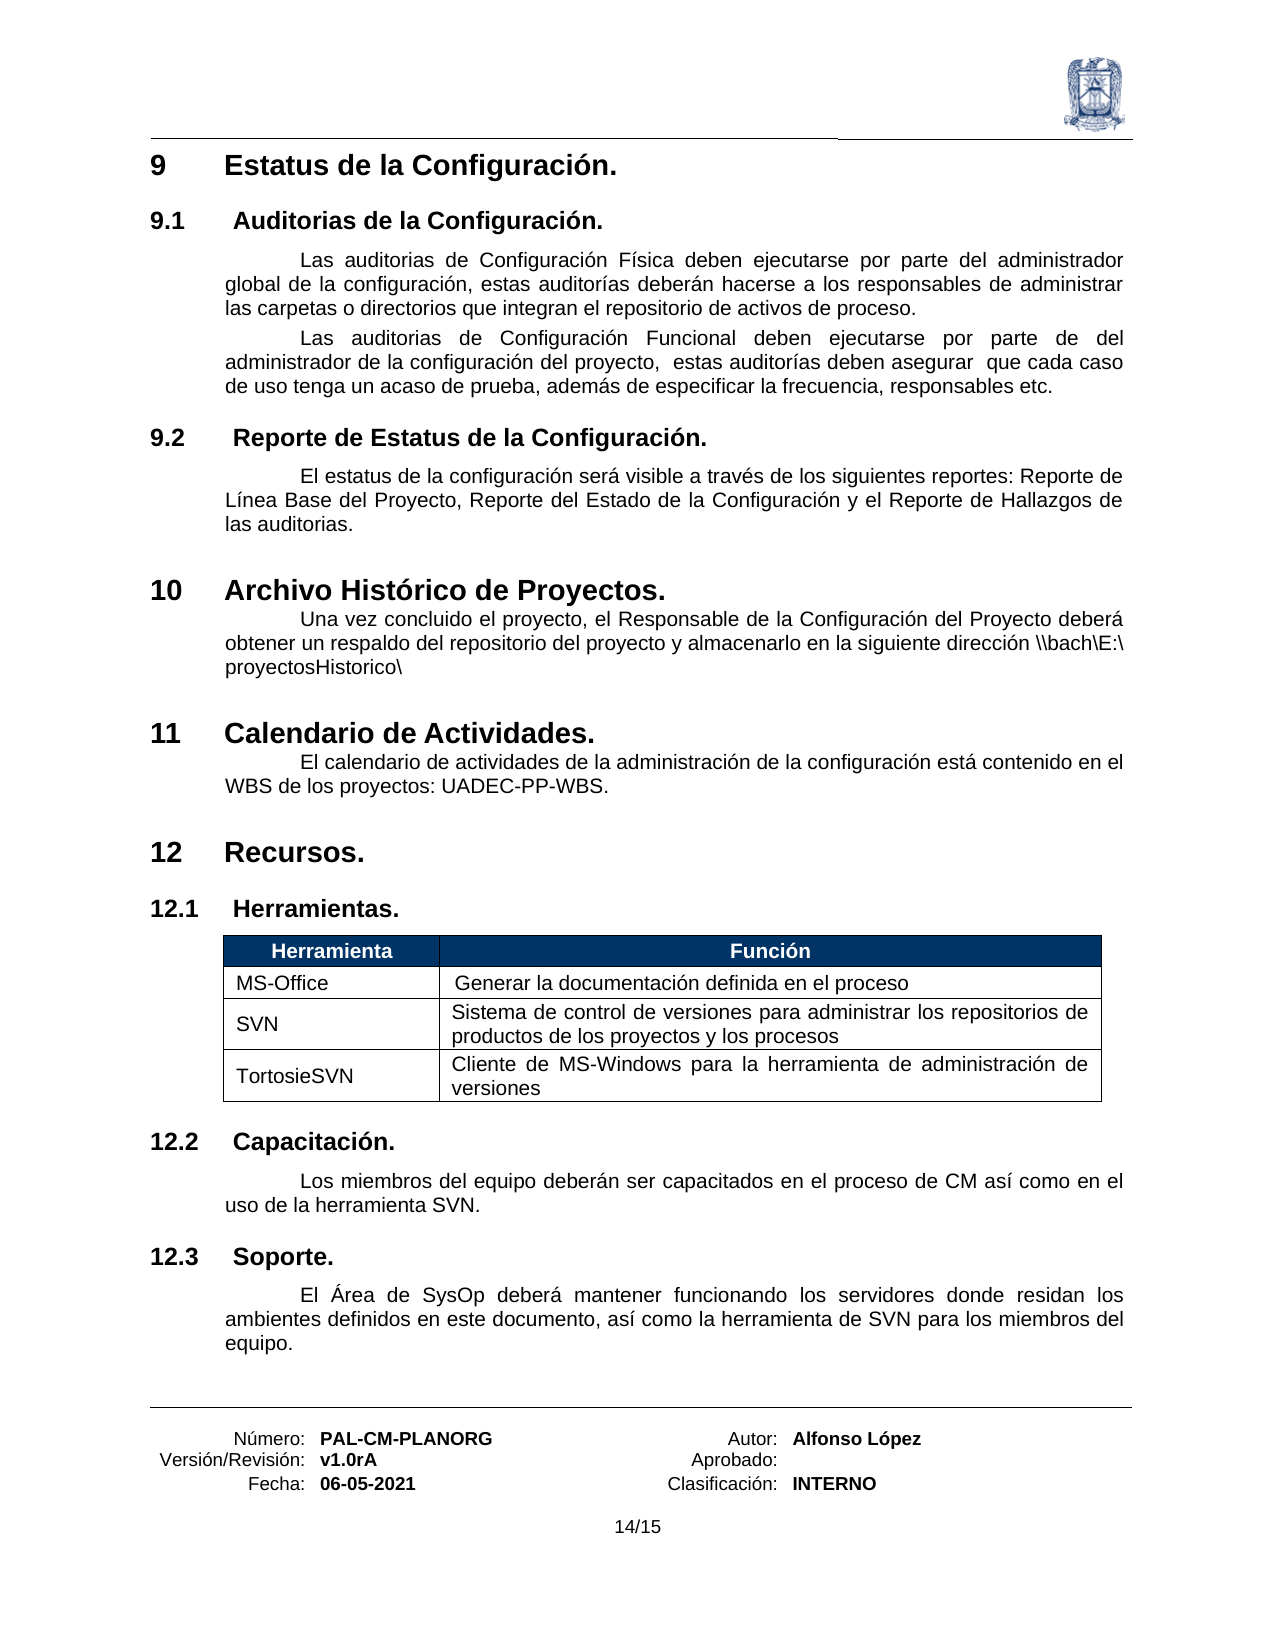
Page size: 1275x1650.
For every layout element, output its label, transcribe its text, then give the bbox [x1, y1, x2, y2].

subtitle Auditorias de la Configuración. [150, 206, 1125, 235]
subtitle Archivo Histórico de Proyectos. [150, 573, 1125, 607]
subtitle Soporte. [150, 1241, 1125, 1270]
text El calendario de actividades de la administración de la configuración está contenido en el WBS de los proyectos: UADEC-PP-WBS. [225, 749, 1125, 797]
subtitle Recursos. [150, 835, 1125, 868]
picture [1064, 57, 1125, 132]
table_cell TortosieSVN [224, 1050, 439, 1101]
text Los miembros del equipo deberán ser capacitados en el proceso de CM así como en el uso de la herramienta SVN. [225, 1168, 1125, 1216]
text El estatus de la configuración será visible a través de los siguientes reportes: Reporte de Línea Base del Proyecto, Reporte del Estado de la Configuración y el Reporte de Hallazgos de las auditorias. [225, 464, 1125, 536]
subtitle Reporte de Estatus de la Configuración. [150, 422, 1125, 451]
text Una vez concluido el proyecto, el Responsable de la Configuración del Proyecto deberá obtener un respaldo del repositorio del proyecto y almacenarlo en la siguiente dirección \\bach\E:\proyectosHistorico\ [225, 607, 1125, 678]
subtitle Capacitación. [150, 1127, 1125, 1156]
text Las auditorias de Configuración Funcional deben ejecutarse por parte de del administrador de la configuración del proyecto, estas auditorías deben asegurar que cada caso de uso tenga un acaso de prueba, además de especificar la frecuencia, responsables etc. [225, 326, 1125, 397]
subtitle Herramientas. [150, 893, 1125, 922]
table_cell Sistema de control de versiones para administrar los repositorios de productos de los proyectos y los procesos [440, 999, 1101, 1049]
subtitle Estatus de la Configuración. [150, 148, 1125, 181]
table_header Función [440, 936, 1101, 966]
text Las auditorias de Configuración Física deben ejecutarse por parte del administrador global de la configuración, estas auditorías deberán hacerse a los responsables de administrar las carpetas o directorios que integran el repositorio de activos de proceso. [225, 247, 1125, 319]
table_cell Generar la documentación definida en el proceso [440, 967, 1101, 997]
table_header Herramienta [224, 936, 439, 966]
text El Área de SysOp deberá mantener funcionando los servidores donde residan los ambientes definidos en este documento, así como la herramienta de SVN para los miembros del equipo. [225, 1283, 1125, 1354]
table_cell SVN [224, 999, 439, 1049]
table_cell Cliente de MS-Windows para la herramienta de administración de versiones [440, 1050, 1101, 1101]
table_cell MS-Office [224, 967, 439, 997]
subtitle Calendario de Actividades. [150, 716, 1125, 749]
